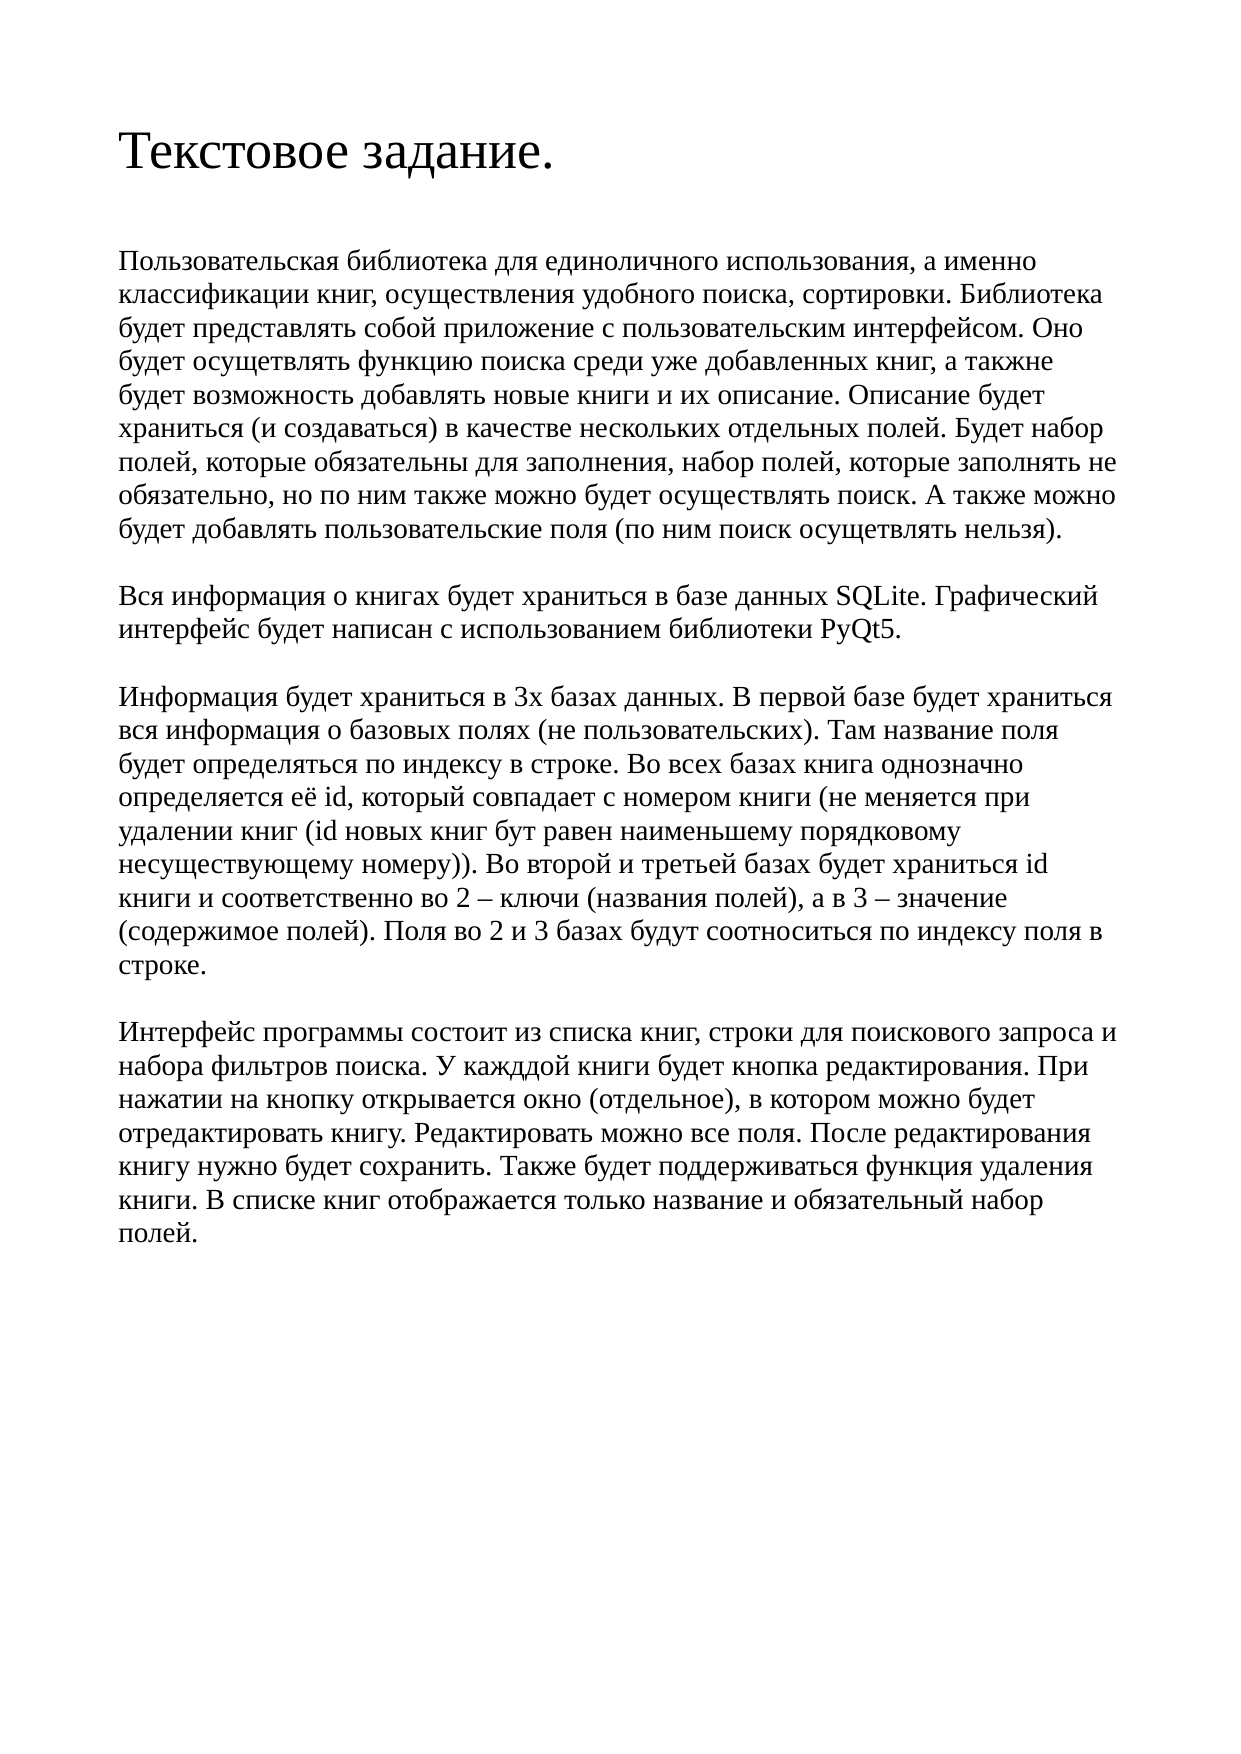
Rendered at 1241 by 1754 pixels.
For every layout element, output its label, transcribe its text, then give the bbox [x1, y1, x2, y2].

text Пользовательская библиотека для единоличного использования, а именно классификации книг, осуществления удобного поиска, сортировки. Библиотека будет представлять собой приложение с пользовательским интерфейсом. Оно будет осущетвлять функцию поиска среди уже добавленных книг, а такжне будет возможность добавлять новые книги и их описание. Описание будет храниться (и создаваться) в качестве нескольких отдельных полей. Будет набор полей, которые обязательны для заполнения, набор полей, которые заполнять не обязательно, но по ним также можно будет осуществлять поиск. А также можно будет добавлять пользовательские поля (по ним поиск осущетвлять нельзя). [118, 243, 1122, 544]
text Текстовое задание. [118, 118, 1122, 180]
text Вся информация о книгах будет храниться в базе данных SQLite. Графический интерфейс будет написан с использованием библиотеки PyQt5. [118, 578, 1122, 645]
text Интерфейс программы состоит из списка книг, строки для поискового запроса и набора фильтров поиска. У кажддой книги будет кнопка редактирования. При нажатии на кнопку открывается окно (отдельное), в котором можно будет отредактировать книгу. Редактировать можно все поля. После редактирования книгу нужно будет сохранить. Также будет поддерживаться функция удаления книги. В списке книг отображается только название и обязательный набор полей. [118, 1014, 1122, 1249]
text Информация будет храниться в 3х базах данных. В первой базе будет храниться вся информация о базовых полях (не пользовательских). Там название поля будет определяться по индексу в строке. Во всех базах книга однозначно определяется её id, который совпадает с номером книги (не меняется при удалении книг (id новых книг бут равен наименьшему порядковому несуществующему номеру)). Во второй и третьей базах будет храниться id книги и соответственно во 2 – ключи (названия полей), а в 3 – значение (содержимое полей). Поля во 2 и 3 базах будут соотноситься по индексу поля в строке. [118, 679, 1122, 981]
